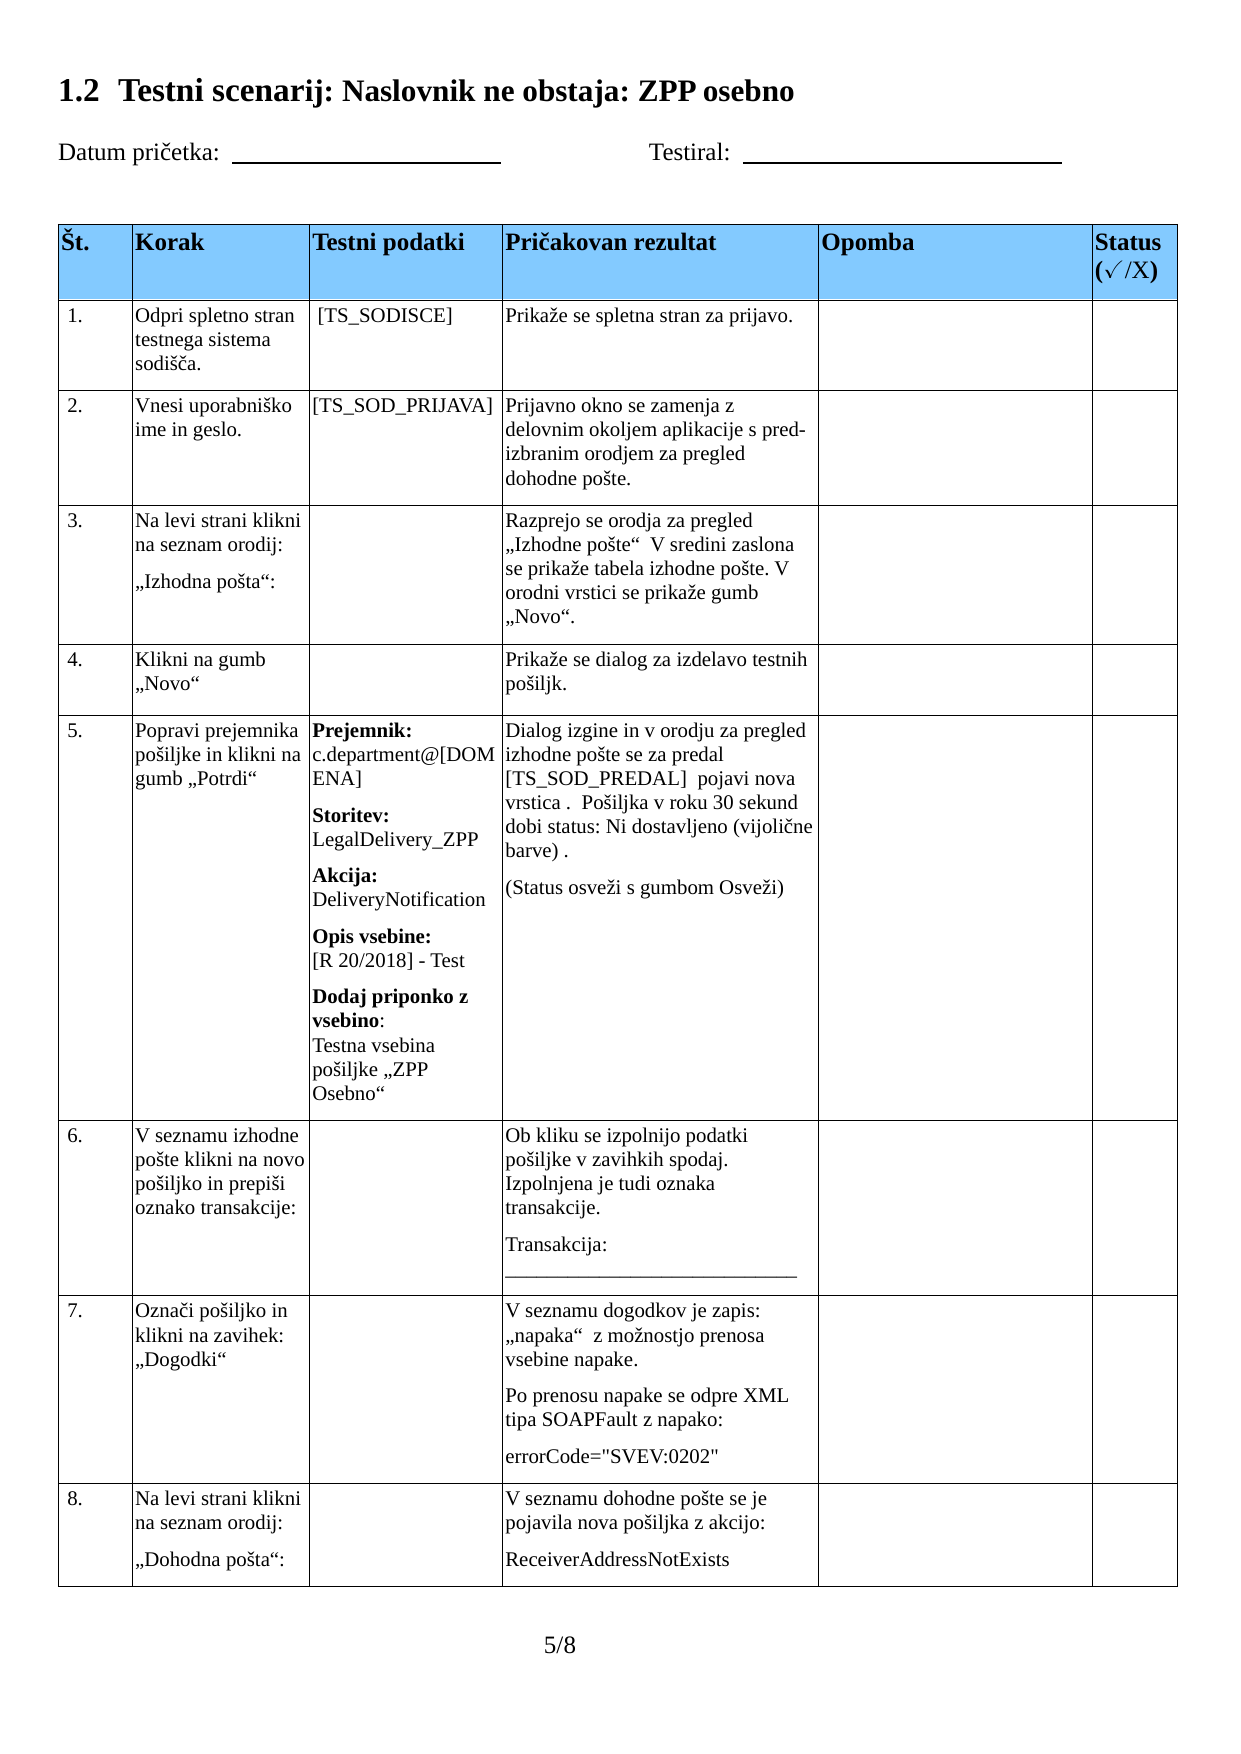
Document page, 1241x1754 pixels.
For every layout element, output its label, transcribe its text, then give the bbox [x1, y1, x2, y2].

table_cell [819, 645, 1092, 715]
table_cell Prejemnik: c.department@[DOMENA] Storitev: LegalDelivery_ZPP Akcija: DeliveryNotification Opis vsebine: [R 20/2018] - Test Dodaj priponko z vsebino: Testna vsebina pošiljke „ZPP Osebno“ [310, 716, 502, 1120]
table_header Korak [133, 225, 309, 299]
table_cell [310, 1121, 502, 1295]
table_cell [59, 645, 132, 715]
table_cell [1093, 506, 1177, 644]
table_header Status (✓/X) [1093, 225, 1177, 299]
table_header Št. [59, 225, 132, 299]
text Datum pričetka: Testiral: [58, 137, 1177, 166]
table_cell [1093, 1484, 1177, 1586]
table_cell [819, 1121, 1092, 1295]
table_cell [819, 506, 1092, 644]
table_cell [1093, 301, 1177, 390]
table_cell [310, 645, 502, 715]
table_cell [59, 506, 132, 644]
table_cell [TS_SODISCE] [310, 301, 502, 390]
table_cell Dialog izgine in v orodju za pregled izhodne pošte se za predal [TS_SOD_PREDAL] pojavi nova vrstica . Pošiljka v roku 30 sekund dobi status: Ni dostavljeno (vijolične barve) . (Status osveži s gumbom Osveži) [503, 716, 818, 1120]
table_cell [819, 391, 1092, 505]
table_cell Klikni na gumb „Novo“ [133, 645, 309, 715]
table_cell [TS_SOD_PRIJAVA] [310, 391, 502, 505]
table_cell [1093, 1296, 1177, 1483]
table_cell [1093, 1121, 1177, 1295]
table_cell Popravi prejemnika pošiljke in klikni na gumb „Potrdi“ [133, 716, 309, 1120]
table_cell Prikaže se dialog za izdelavo testnih pošiljk. [503, 645, 818, 715]
table_cell Na levi strani klikni na seznam orodij: „Izhodna pošta“: [133, 506, 309, 644]
table_cell [59, 1484, 132, 1586]
table_cell V seznamu dogodkov je zapis: „napaka“ z možnostjo prenosa vsebine napake. Po prenosu napake se odpre XML tipa SOAPFault z napako: errorCode="SVEV:0202" [503, 1296, 818, 1483]
table_cell [310, 506, 502, 644]
table_cell [59, 301, 132, 390]
table_cell V seznamu dohodne pošte se je pojavila nova pošiljka z akcijo: ReceiverAddressNotExists [503, 1484, 818, 1586]
table_cell [819, 1484, 1092, 1586]
table_cell Ob kliku se izpolnijo podatki pošiljke v zavihkih spodaj. Izpolnjena je tudi oznaka transakcije. Transakcija: ____________________________ [503, 1121, 818, 1295]
table_cell [310, 1296, 502, 1483]
table_cell [1093, 645, 1177, 715]
table_cell V seznamu izhodne pošte klikni na novo pošiljko in prepiši oznako transakcije: [133, 1121, 309, 1295]
table_cell Prijavno okno se zamenja z delovnim okoljem aplikacije s pred-izbranim orodjem za pregled dohodne pošte. [503, 391, 818, 505]
table_cell [1093, 391, 1177, 505]
table_cell [59, 1296, 132, 1483]
table_cell Razprejo se orodja za pregled „Izhodne pošte“ V sredini zaslona se prikaže tabela izhodne pošte. V orodni vrstici se prikaže gumb „Novo“. [503, 506, 818, 644]
table_cell [59, 716, 132, 1120]
table_cell Odpri spletno stran testnega sistema sodišča. [133, 301, 309, 390]
table_cell Prikaže se spletna stran za prijavo. [503, 301, 818, 390]
table_cell [59, 1121, 132, 1295]
table_cell [819, 301, 1092, 390]
table_cell [819, 1296, 1092, 1483]
table_cell [310, 1484, 502, 1586]
table_cell [59, 391, 132, 505]
table_header Opomba [819, 225, 1092, 299]
table_header Testni podatki [310, 225, 502, 299]
table_header Pričakovan rezultat [503, 225, 818, 299]
table_cell [819, 716, 1092, 1120]
table_cell Označi pošiljko in klikni na zavihek: „Dogodki“ [133, 1296, 309, 1483]
subtitle Testni scenarij: Naslovnik ne obstaja: ZPP osebno [58, 70, 1177, 109]
table_cell Na levi strani klikni na seznam orodij: „Dohodna pošta“: [133, 1484, 309, 1586]
table_cell Vnesi uporabniško ime in geslo. [133, 391, 309, 505]
table_cell [1093, 716, 1177, 1120]
